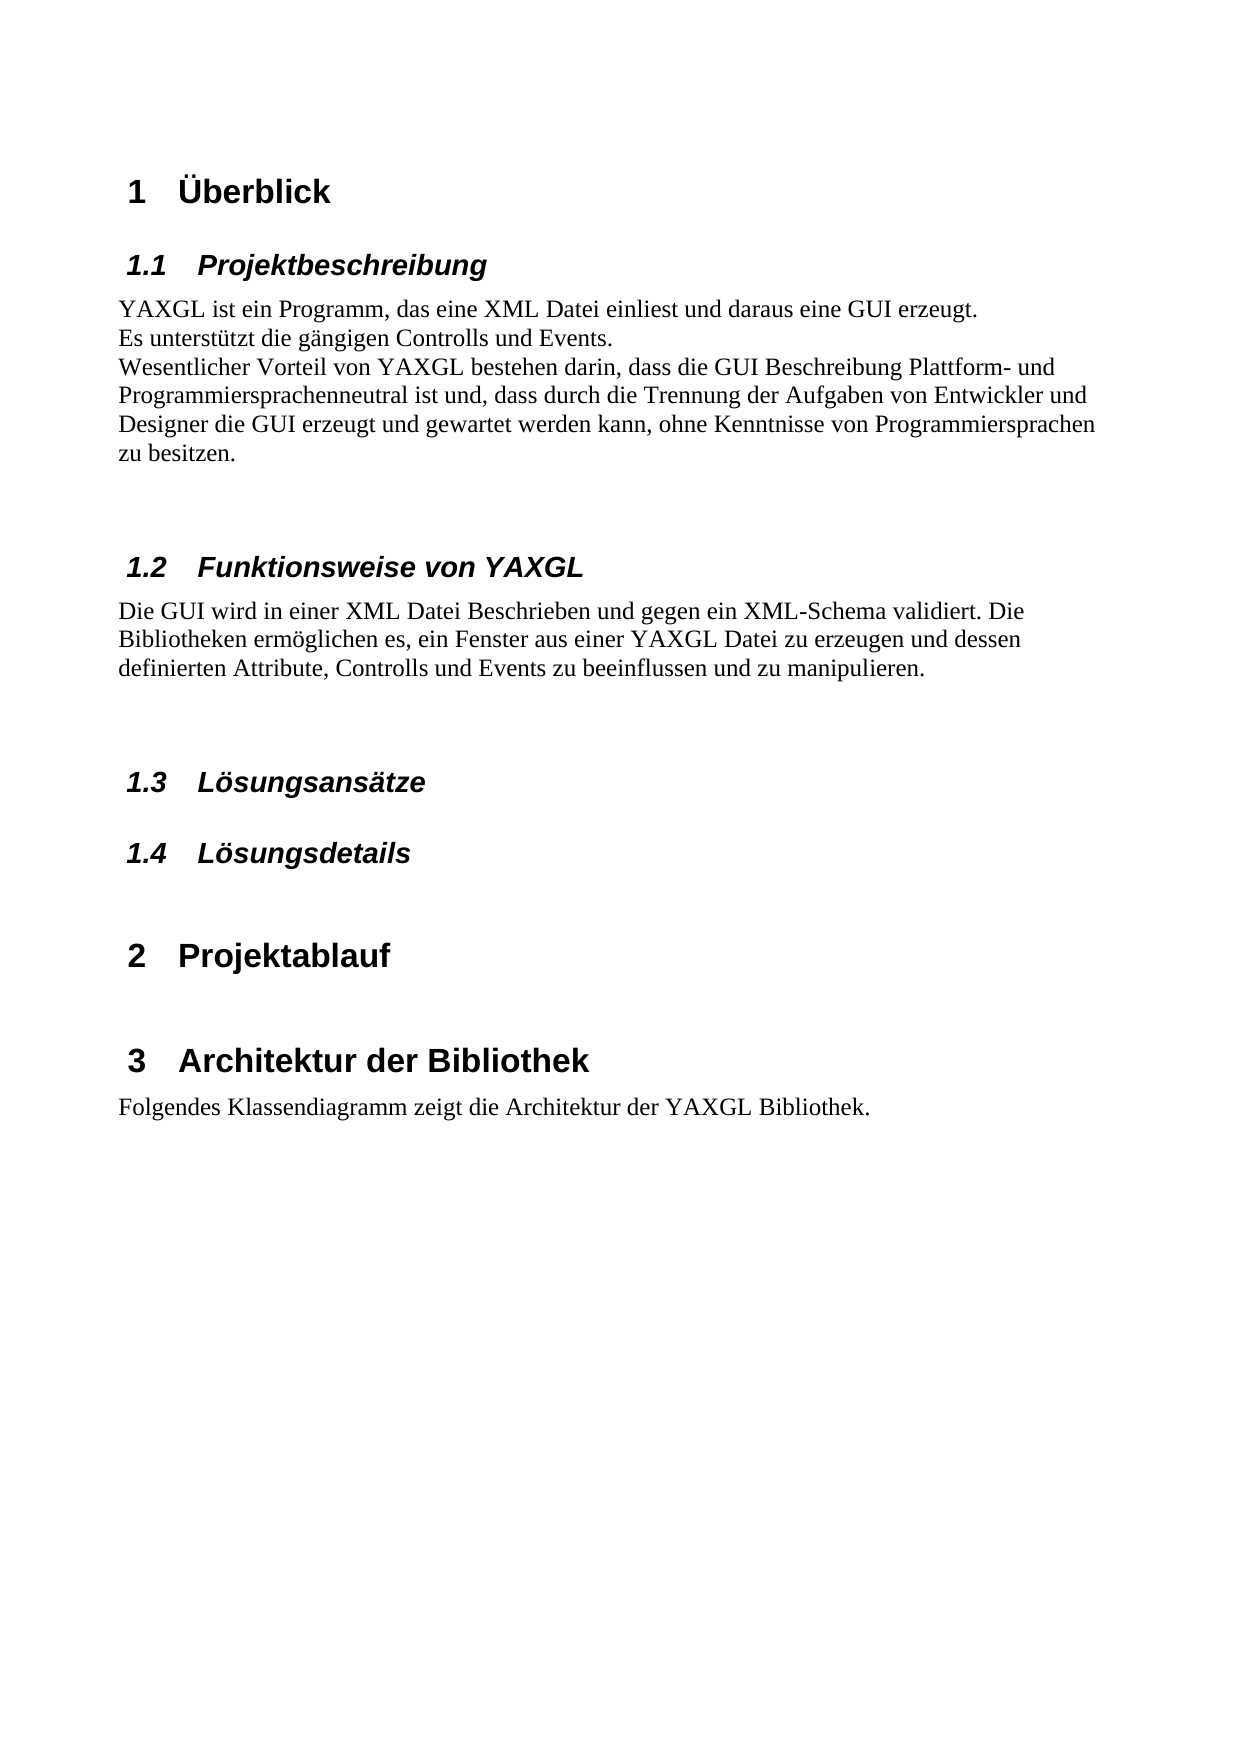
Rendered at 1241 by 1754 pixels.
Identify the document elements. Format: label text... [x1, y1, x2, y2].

text YAXGL ist ein Programm, das eine XML Datei einliest und daraus eine GUI erzeugt. Es unterstützt die gängigen Controlls und Events. Wesentlicher Vorteil von YAXGL bestehen darin, dass die GUI Beschreibung Plattform- und Programmiersprachenneutral ist und, dass durch die Trennung der Aufgaben von Entwickler und Designer die GUI erzeugt und gewartet werden kann, ohne Kenntnisse von Programmiersprachen zu besitzen. [118, 294, 1122, 495]
subtitle Lösungsdetails [118, 836, 1122, 870]
subtitle Überblick [118, 172, 1122, 211]
subtitle Projektbeschreibung [118, 248, 1122, 282]
subtitle Funktionsweise von YAXGL [118, 550, 1122, 583]
subtitle Architektur der Bibliothek [118, 1041, 1122, 1080]
text Folgendes Klassendiagramm zeigt die Architektur der YAXGL Bibliothek. [118, 1092, 1122, 1121]
subtitle Projektablauf [118, 936, 1122, 975]
text Die GUI wird in einer XML Datei Beschrieben und gegen ein XML-Schema validiert. Die Bibliotheken ermöglichen es, ein Fenster aus einer YAXGL Datei zu erzeugen und dessen definierten Attribute, Controlls und Events zu beeinflussen und zu manipulieren. [118, 596, 1122, 711]
subtitle Lösungsansätze [118, 765, 1122, 799]
